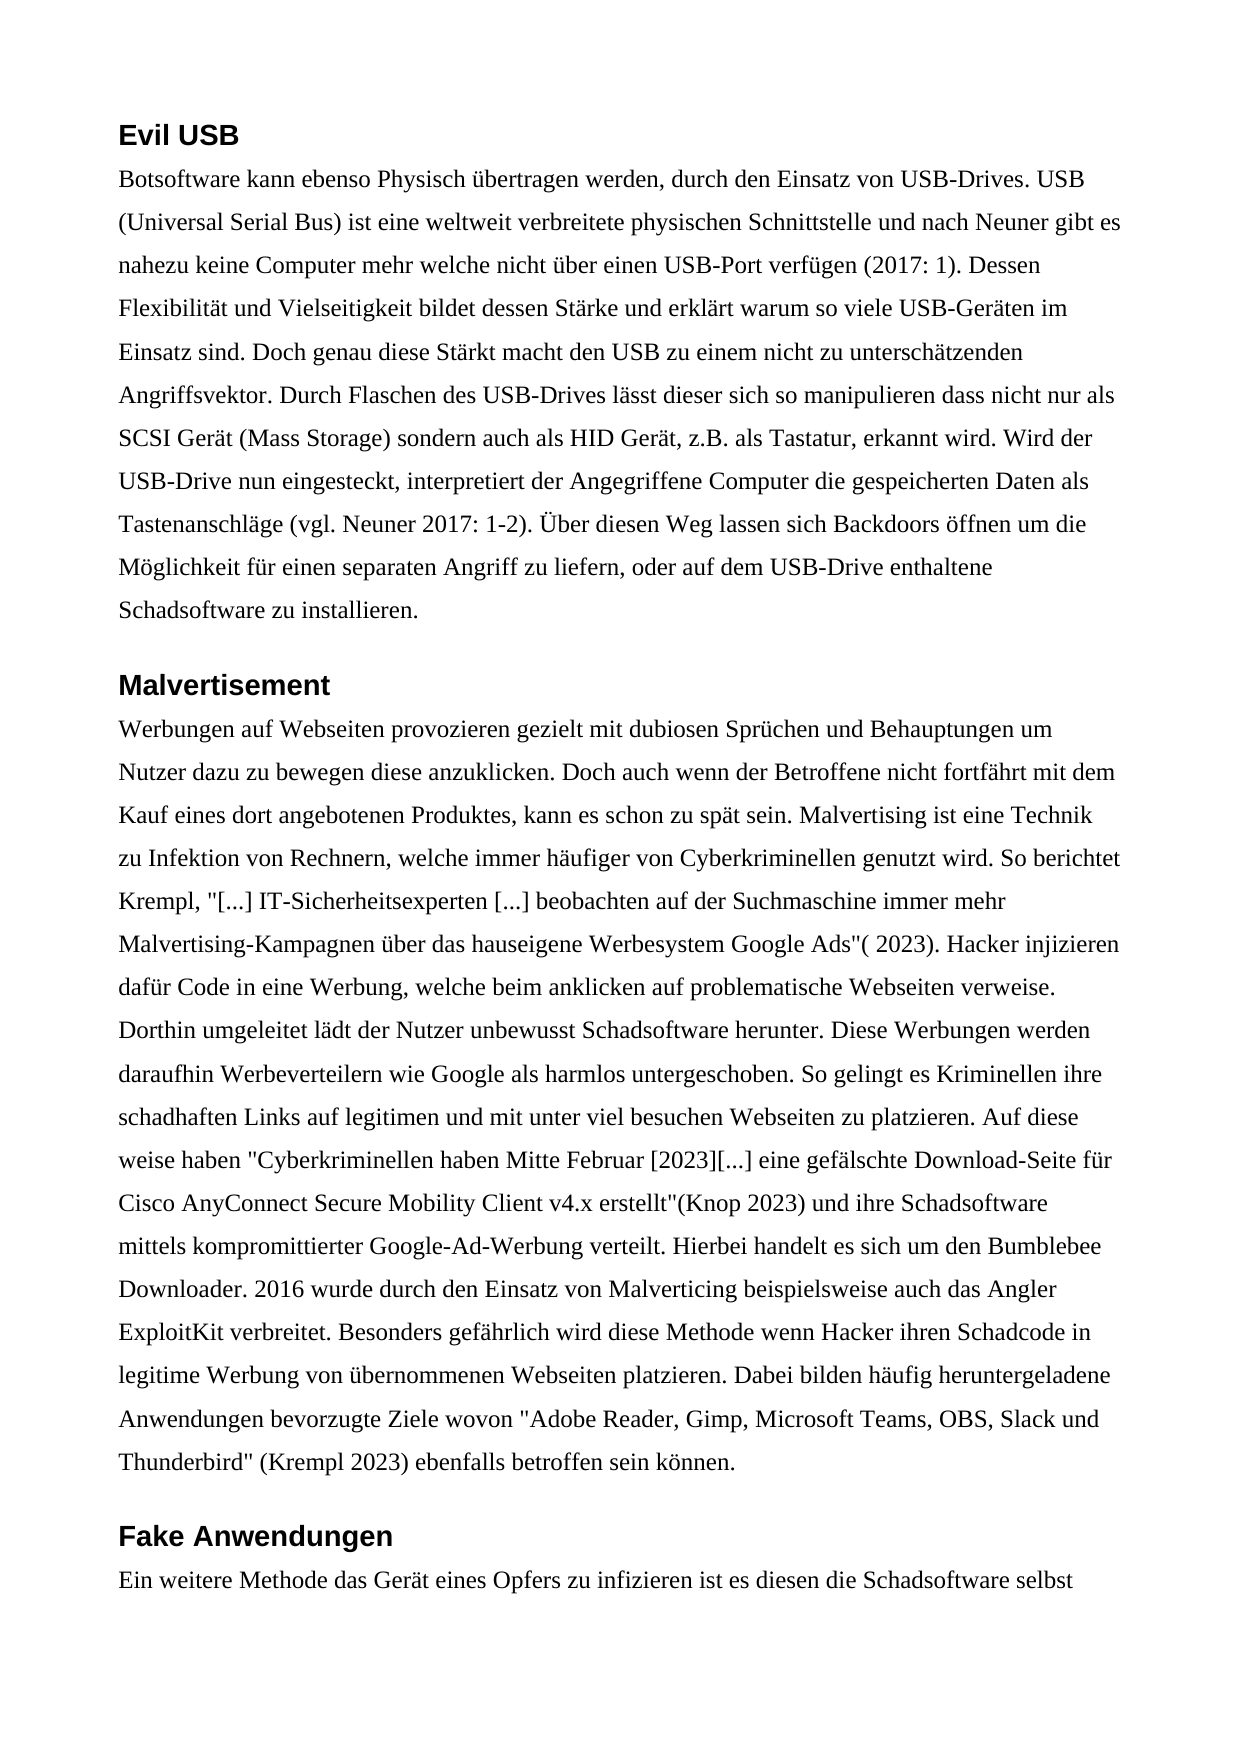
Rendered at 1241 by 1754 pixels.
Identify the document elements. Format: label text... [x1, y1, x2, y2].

text Botsoftware kann ebenso Physisch übertragen werden, durch den Einsatz von USB-Drives. USB (Universal Serial Bus) ist eine weltweit verbreitete physischen Schnittstelle und nach Neuner gibt es nahezu keine Computer mehr welche nicht über einen USB-Port verfügen (2017: 1). Dessen Flexibilität und Vielseitigkeit bildet dessen Stärke und erklärt warum so viele USB-Geräten im Einsatz sind. Doch genau diese Stärkt macht den USB zu einem nicht zu unterschätzenden Angriffsvektor. Durch Flaschen des USB-Drives lässt dieser sich so manipulieren dass nicht nur als SCSI Gerät (Mass Storage) sondern auch als HID Gerät, z.B. als Tastatur, erkannt wird. Wird der USB-Drive nun eingesteckt, interpretiert der Angegriffene Computer die gespeicherten Daten als Tastenanschläge (vgl. Neuner 2017: 1-2). Über diesen Weg lassen sich Backdoors öffnen um die Möglichkeit für einen separaten Angriff zu liefern, oder auf dem USB-Drive enthaltene Schadsoftware zu installieren. [118, 164, 1122, 624]
subtitle Malvertisement [118, 668, 1122, 701]
subtitle Evil USB [118, 118, 1122, 152]
text Werbungen auf Webseiten provozieren gezielt mit dubiosen Sprüchen und Behauptungen um Nutzer dazu zu bewegen diese anzuklicken. Doch auch wenn der Betroffene nicht fortfährt mit dem Kauf eines dort angebotenen Produktes, kann es schon zu spät sein. Malvertising ist eine Technik zu Infektion von Rechnern, welche immer häufiger von Cyberkriminellen genutzt wird. So berichtet Krempl, "[...] IT-Sicherheitsexperten [...] beobachten auf der Suchmaschine immer mehr Malvertising-Kampagnen über das hauseigene Werbesystem Google Ads"( 2023). Hacker injizieren dafür Code in eine Werbung, welche beim anklicken auf problematische Webseiten verweise. Dorthin umgeleitet lädt der Nutzer unbewusst Schadsoftware herunter. Diese Werbungen werden daraufhin Werbeverteilern wie Google als harmlos untergeschoben. So gelingt es Kriminellen ihre schadhaften Links auf legitimen und mit unter viel besuchen Webseiten zu platzieren. Auf diese weise haben "Cyberkriminellen haben Mitte Februar [2023][...] eine gefälschte Download-Seite für Cisco AnyConnect Secure Mobility Client v4.x erstellt"(Knop 2023) und ihre Schadsoftware mittels kompromittierter Google-Ad-Werbung verteilt. Hierbei handelt es sich um den Bumblebee Downloader. 2016 wurde durch den Einsatz von Malverticing beispielsweise auch das Angler ExploitKit verbreitet. Besonders gefährlich wird diese Methode wenn Hacker ihren Schadcode in legitime Werbung von übernommenen Webseiten platzieren. Dabei bilden häufig heruntergeladene Anwendungen bevorzugte Ziele wovon "Adobe Reader, Gimp, Microsoft Teams, OBS, Slack und Thunderbird" (Krempl 2023) ebenfalls betroffen sein können. [118, 714, 1122, 1476]
text Ein weitere Methode das Gerät eines Opfers zu infizieren ist es diesen die Schadsoftware selbst [118, 1565, 1122, 1594]
subtitle Fake Anwendungen [118, 1519, 1122, 1553]
